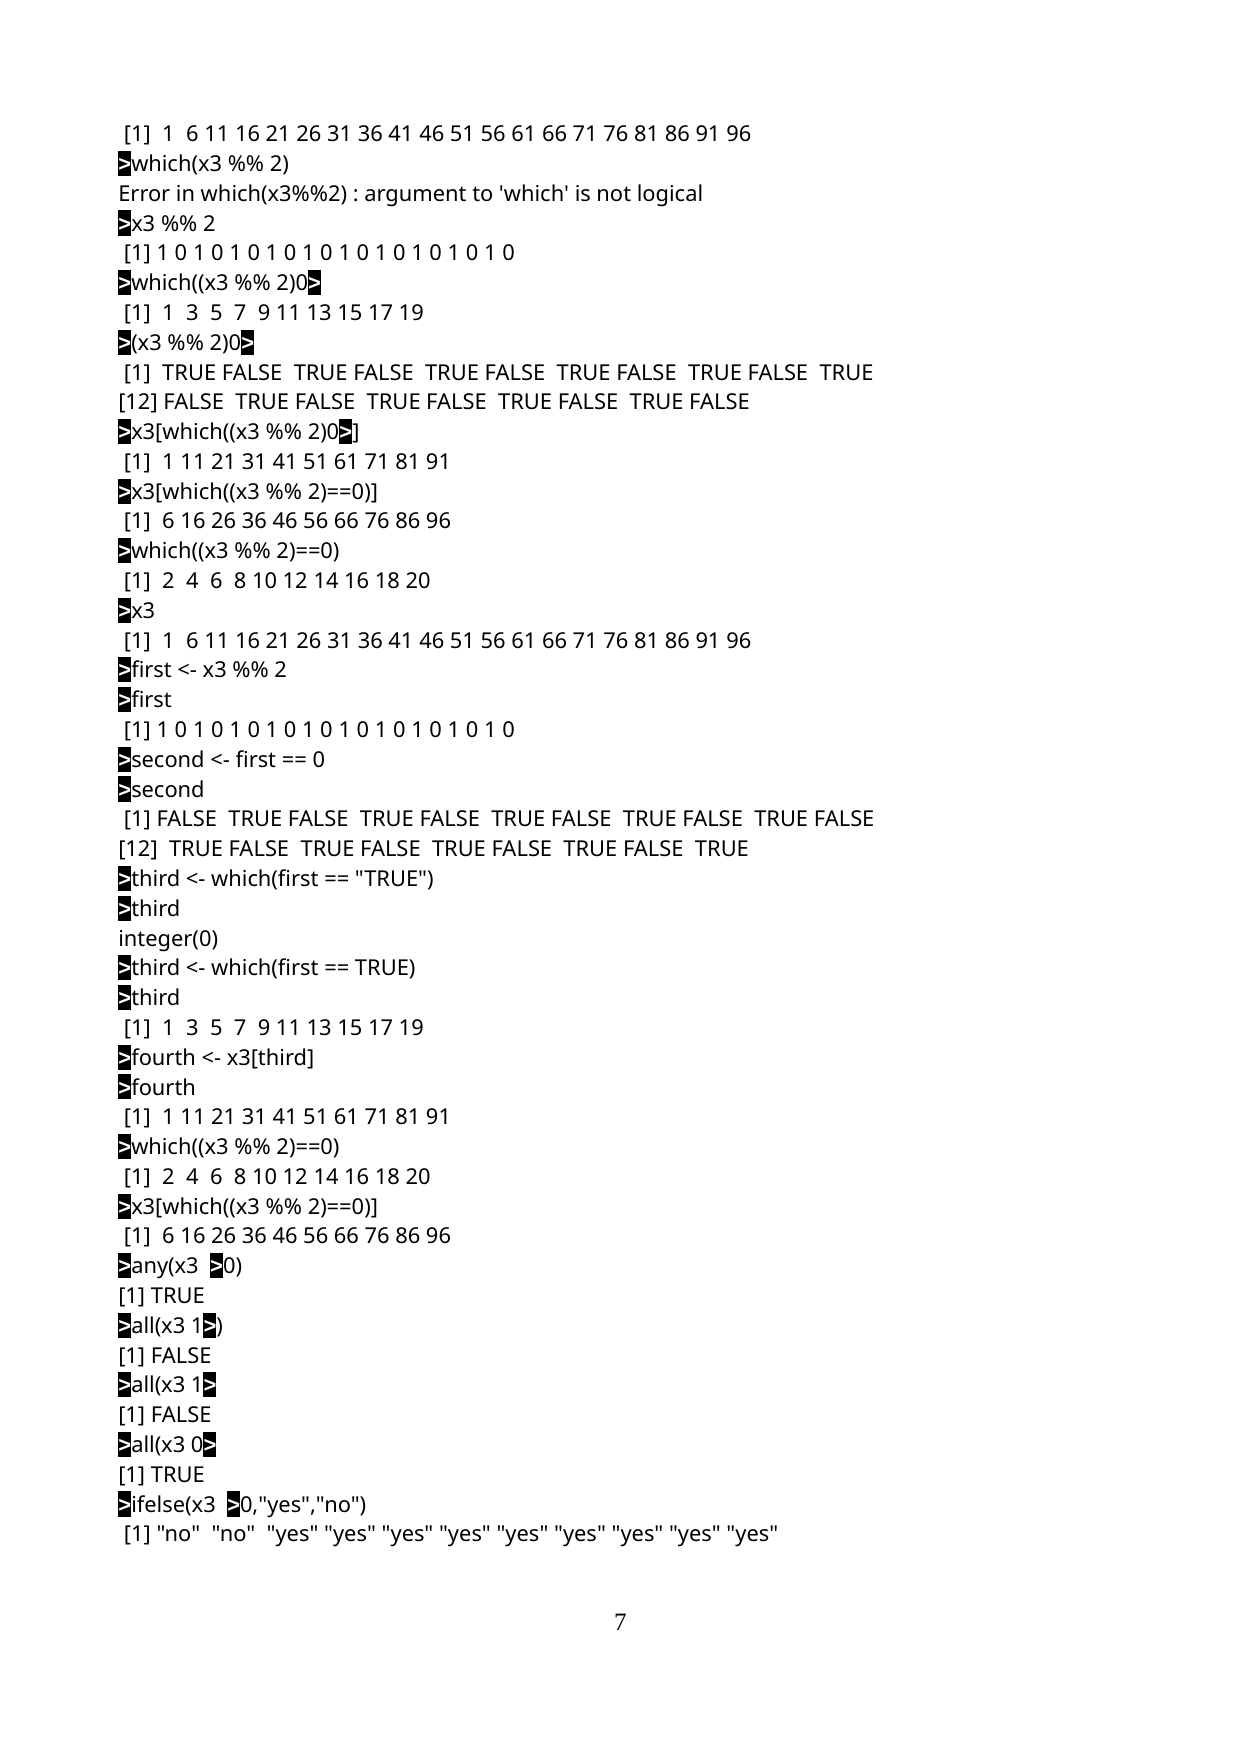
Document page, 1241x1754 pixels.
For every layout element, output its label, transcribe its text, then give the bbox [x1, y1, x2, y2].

text >third [118, 893, 1122, 922]
text >second [118, 773, 1122, 803]
text [1] 2 4 6 8 10 12 14 16 18 20 [118, 1161, 1122, 1191]
text [12] TRUE FALSE TRUE FALSE TRUE FALSE TRUE FALSE TRUE [118, 833, 1122, 863]
text >which(x3 %% 2) [118, 148, 1122, 178]
text [1] FALSE [118, 1399, 1122, 1429]
text >x3 %% 2 [118, 207, 1122, 237]
text >third <- which(first == TRUE) [118, 952, 1122, 982]
text >fourth <- x3[third] [118, 1042, 1122, 1071]
text [1] "no" "no" "yes" "yes" "yes" "yes" "yes" "yes" "yes" "yes" "yes" [118, 1518, 1122, 1548]
text [1] FALSE [118, 1339, 1122, 1369]
text >any(x3 >0) [118, 1250, 1122, 1280]
text >x3 [118, 595, 1122, 624]
text [1] 1 6 11 16 21 26 31 36 41 46 51 56 61 66 71 76 81 86 91 96 [118, 118, 1122, 148]
text [1] TRUE [118, 1280, 1122, 1310]
text [12] FALSE TRUE FALSE TRUE FALSE TRUE FALSE TRUE FALSE [118, 386, 1122, 416]
text >which((x3 %% 2)==0) [118, 1131, 1122, 1161]
text >all(x3 0> [118, 1429, 1122, 1459]
text >first [118, 684, 1122, 714]
text [1] 1 6 11 16 21 26 31 36 41 46 51 56 61 66 71 76 81 86 91 96 [118, 624, 1122, 654]
text >x3[which((x3 %% 2)==0)] [118, 1191, 1122, 1220]
text [1] FALSE TRUE FALSE TRUE FALSE TRUE FALSE TRUE FALSE TRUE FALSE [118, 803, 1122, 833]
text [1] TRUE FALSE TRUE FALSE TRUE FALSE TRUE FALSE TRUE FALSE TRUE [118, 356, 1122, 386]
text >all(x3 1> [118, 1369, 1122, 1399]
text >second <- first == 0 [118, 744, 1122, 773]
text >fourth [118, 1071, 1122, 1101]
text >x3[which((x3 %% 2)==0)] [118, 476, 1122, 505]
text [1] 1 11 21 31 41 51 61 71 81 91 [118, 1101, 1122, 1131]
text [1] 1 0 1 0 1 0 1 0 1 0 1 0 1 0 1 0 1 0 1 0 [118, 237, 1122, 267]
text [1] 1 3 5 7 9 11 13 15 17 19 [118, 297, 1122, 327]
text [1] TRUE [118, 1459, 1122, 1488]
text [1] 1 3 5 7 9 11 13 15 17 19 [118, 1012, 1122, 1042]
text >first <- x3 %% 2 [118, 654, 1122, 684]
text [1] 1 0 1 0 1 0 1 0 1 0 1 0 1 0 1 0 1 0 1 0 [118, 714, 1122, 744]
text [1] 2 4 6 8 10 12 14 16 18 20 [118, 565, 1122, 595]
text Error in which(x3%%2) : argument to 'which' is not logical [118, 178, 1122, 207]
text >which((x3 %% 2)==0) [118, 535, 1122, 565]
text >which((x3 %% 2)0> [118, 267, 1122, 297]
text >(x3 %% 2)0> [118, 327, 1122, 356]
text [1] 6 16 26 36 46 56 66 76 86 96 [118, 1220, 1122, 1250]
text >third <- which(first == "TRUE") [118, 863, 1122, 893]
text >x3[which((x3 %% 2)0>] [118, 416, 1122, 446]
text integer(0) [118, 922, 1122, 952]
text [1] 1 11 21 31 41 51 61 71 81 91 [118, 446, 1122, 476]
text >all(x3 1>) [118, 1310, 1122, 1339]
text >third [118, 982, 1122, 1012]
text [1] 6 16 26 36 46 56 66 76 86 96 [118, 505, 1122, 535]
text >ifelse(x3 >0,"yes","no") [118, 1488, 1122, 1518]
